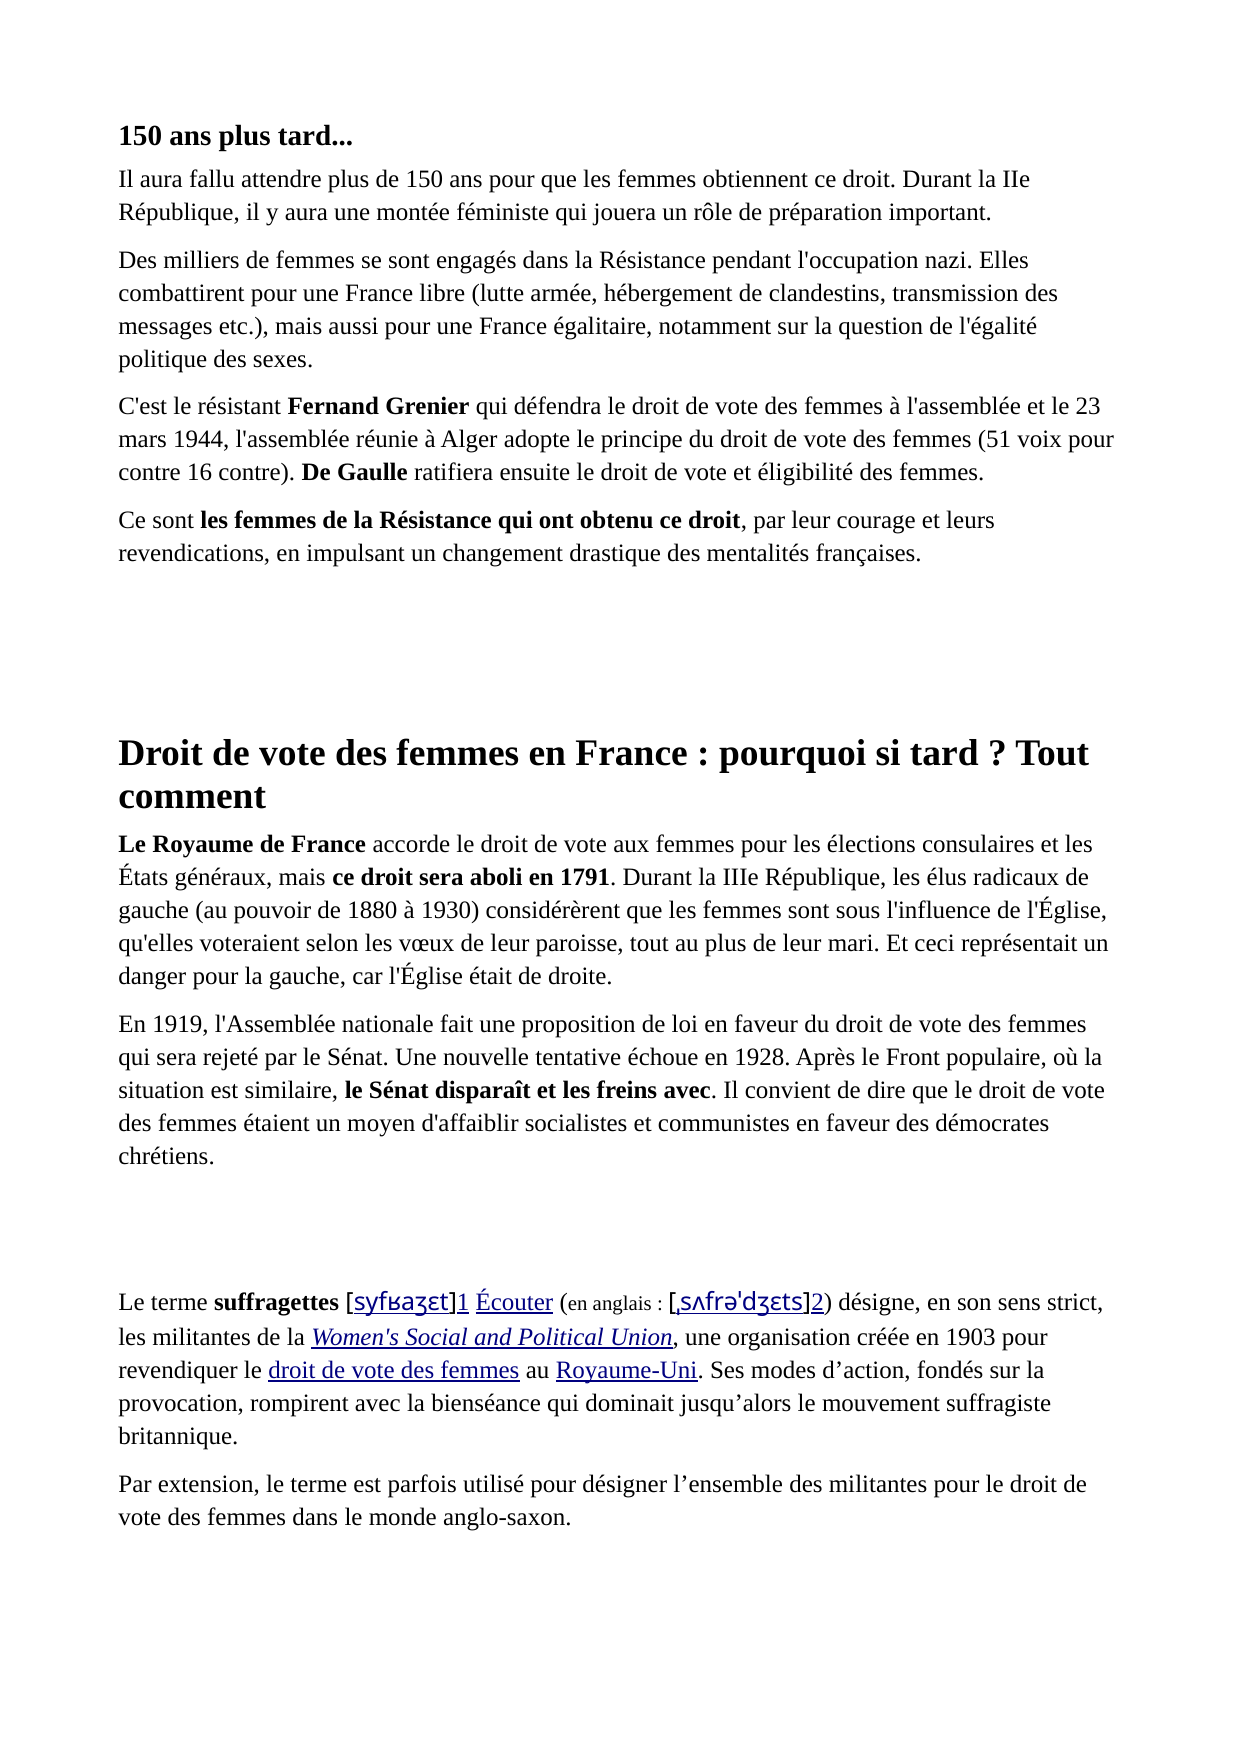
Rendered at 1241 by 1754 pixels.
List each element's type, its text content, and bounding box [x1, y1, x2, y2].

text Des milliers de femmes se sont engagés dans la Résistance pendant l'occupation nazi. Elles combattirent pour une France libre (lutte armée, hébergement de clandestins, transmission des messages etc.), mais aussi pour une France égalitaire, notamment sur la question de l'égalité politique des sexes. [118, 245, 1122, 373]
subtitle Droit de vote des femmes en France : pourquoi si tard ? Tout comment [118, 731, 1122, 817]
text Ce sont les femmes de la Résistance qui ont obtenu ce droit, par leur courage et leurs revendications, en impulsant un changement drastique des mentalités françaises. [118, 505, 1122, 567]
text En 1919, l'Assemblée nationale fait une proposition de loi en faveur du droit de vote des femmes qui sera rejeté par le Sénat. Une nouvelle tentative échoue en 1928. Après le Front populaire, où la situation est similaire, le Sénat disparaît et les freins avec. Il convient de dire que le droit de vote des femmes étaient un moyen d'affaiblir socialistes et communistes en faveur des démocrates chrétiens. [118, 1009, 1122, 1170]
text Le terme suffragettes [syfʁaʒɛt]1 Écouter (en anglais : [ˌsʌfrəˈdʒɛts]2) désigne, en son sens strict, les militantes de la Women's Social and Political Union, une organisation créée en 1903 pour revendiquer le droit de vote des femmes au Royaume-Uni. Ses modes d’action, fondés sur la provocation, rompirent avec la bienséance qui dominait jusqu’alors le mouvement suffragiste britannique. [118, 1284, 1122, 1450]
text C'est le résistant Fernand Grenier qui défendra le droit de vote des femmes à l'assemblée et le 23 mars 1944, l'assemblée réunie à Alger adopte le principe du droit de vote des femmes (51 voix pour contre 16 contre). De Gaulle ratifiera ensuite le droit de vote et éligibilité des femmes. [118, 391, 1122, 486]
text Le Royaume de France accorde le droit de vote aux femmes pour les élections consulaires et les États généraux, mais ce droit sera aboli en 1791. Durant la IIIe République, les élus radicaux de gauche (au pouvoir de 1880 à 1930) considérèrent que les femmes sont sous l'influence de l'Église, qu'elles voteraient selon les vœux de leur paroisse, tout au plus de leur mari. Et ceci représentait un danger pour la gauche, car l'Église était de droite. [118, 829, 1122, 990]
text Par extension, le terme est parfois utilisé pour désigner l’ensemble des militantes pour le droit de vote des femmes dans le monde anglo-saxon. [118, 1469, 1122, 1531]
text Il aura fallu attendre plus de 150 ans pour que les femmes obtiennent ce droit. Durant la IIe République, il y aura une montée féministe qui jouera un rôle de préparation important. [118, 164, 1122, 226]
subtitle 150 ans plus tard... [118, 118, 1122, 152]
